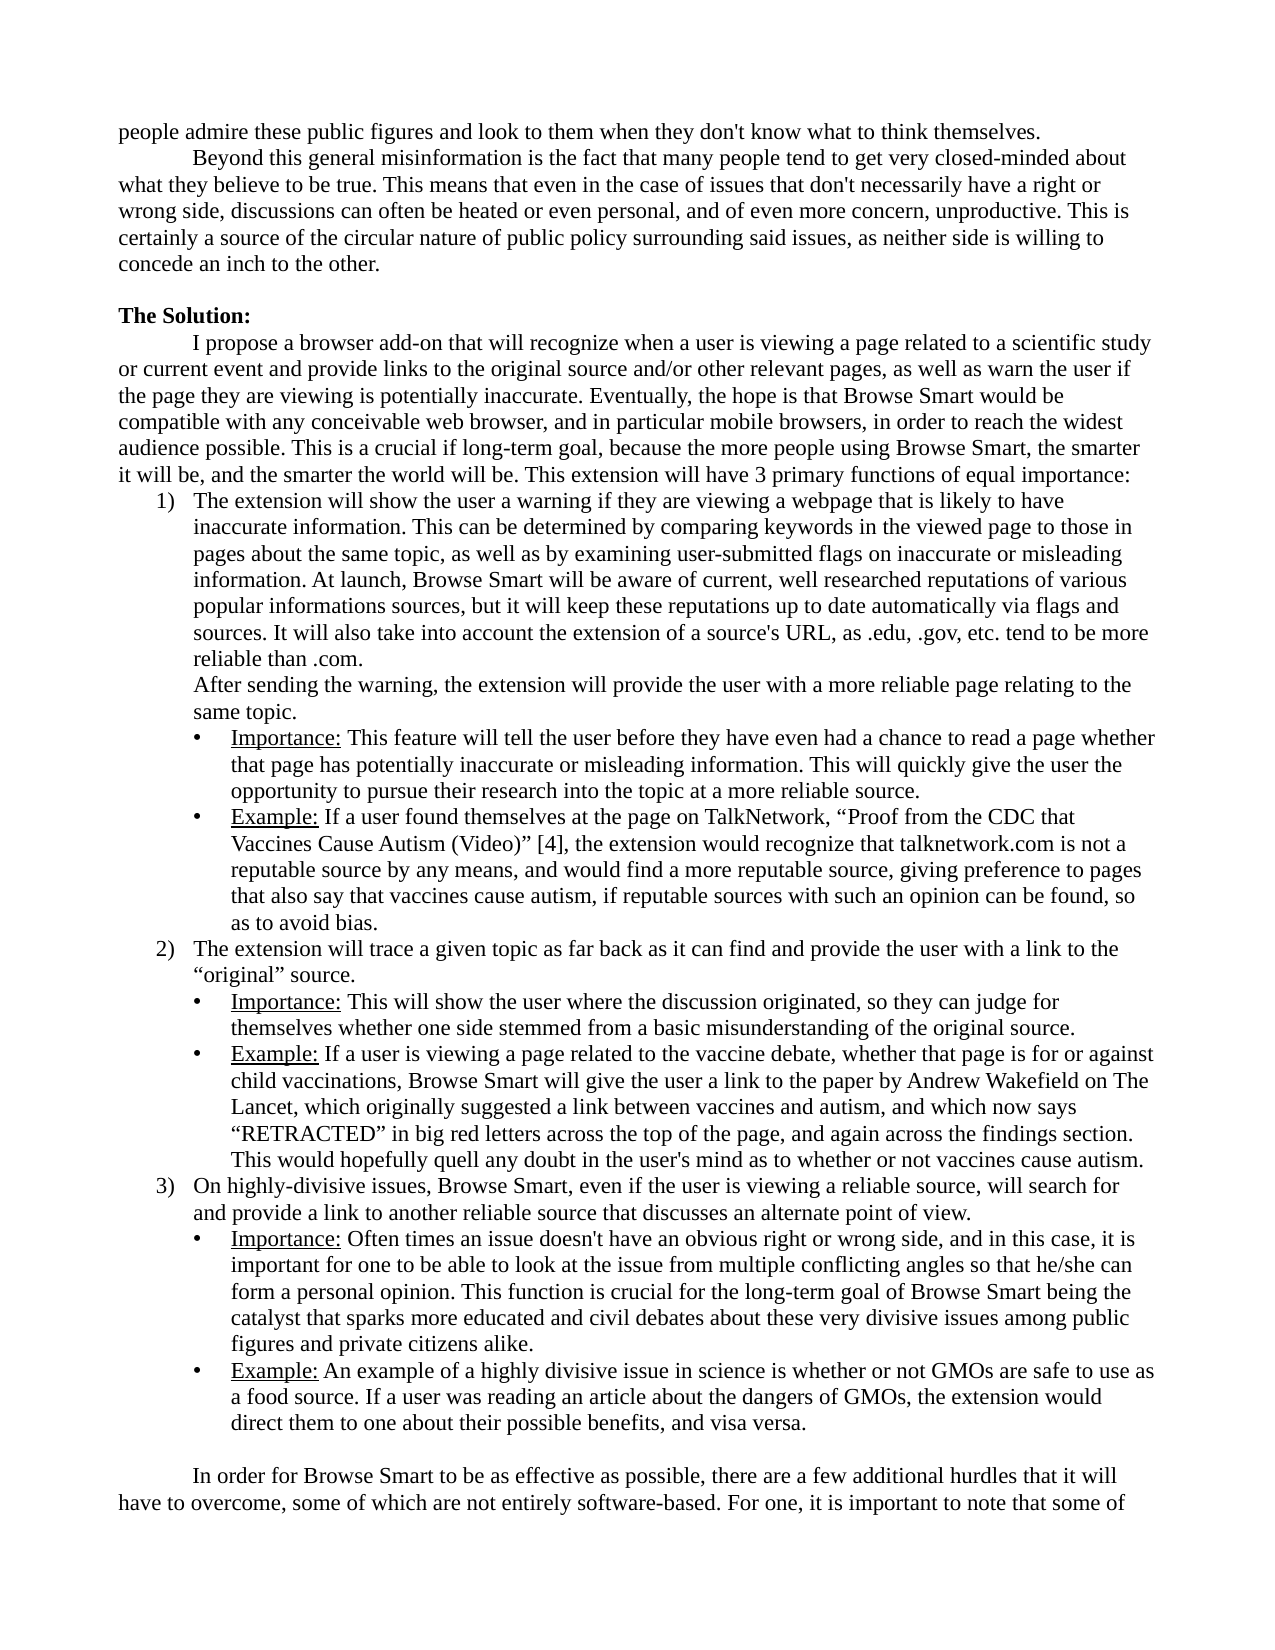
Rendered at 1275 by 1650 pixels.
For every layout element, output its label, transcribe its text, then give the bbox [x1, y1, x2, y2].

list Importance: Often times an issue doesn't have an obvious right or wrong side, and in this case, it is important for one to be able to look at the issue from multiple conflicting angles so that he/she can form a personal opinion. This function is crucial for the long-term goal of Browse Smart being the catalyst that sparks more educated and civil debates about these very divisive issues among public figures and private citizens alike. [193, 1225, 1157, 1357]
list Importance: This will show the user where the discussion originated, so they can judge for themselves whether one side stemmed from a basic misunderstanding of the original source. [193, 988, 1157, 1041]
text people admire these public figures and look to them when they don't know what to think themselves. [118, 118, 1157, 144]
list After sending the warning, the extension will provide the user with a more reliable page relating to the same topic. [156, 672, 1157, 724]
text In order for Browse Smart to be as effective as possible, there are a few additional hurdles that it will have to overcome, some of which are not entirely software-based. For one, it is important to note that some of [118, 1462, 1157, 1515]
text I propose a browser add-on that will recognize when a user is viewing a page related to a scientific study or current event and provide links to the original source and/or other relevant pages, as well as warn the user if the page they are viewing is potentially inaccurate. Eventually, the hope is that Browse Smart would be compatible with any conceivable web browser, and in particular mobile browsers, in order to reach the widest audience possible. This is a crucial if long-term goal, because the more people using Browse Smart, the smarter it will be, and the smarter the world will be. This extension will have 3 primary functions of equal importance: [118, 329, 1157, 487]
list Importance: This feature will tell the user before they have even had a chance to read a page whether that page has potentially inaccurate or misleading information. This will quickly give the user the opportunity to pursue their research into the topic at a more reliable source. [193, 724, 1157, 803]
list Example: If a user is viewing a page related to the vaccine debate, whether that page is for or against child vaccinations, Browse Smart will give the user a link to the paper by Andrew Wakefield on The Lancet, which originally suggested a link between vaccines and autism, and which now says “RETRACTED” in big red letters across the top of the page, and again across the findings section. This would hopefully quell any doubt in the user's mind as to whether or not vaccines cause autism. [193, 1041, 1157, 1172]
list The extension will show the user a warning if they are viewing a webpage that is likely to have inaccurate information. This can be determined by comparing keywords in the viewed page to those in pages about the same topic, as well as by examining user-submitted flags on inaccurate or misleading information. At launch, Browse Smart will be aware of current, well researched reputations of various popular informations sources, but it will keep these reputations up to date automatically via flags and sources. It will also take into account the extension of a source's URL, as .edu, .gov, etc. tend to be more reliable than .com. [156, 487, 1157, 672]
text The Solution: [118, 303, 1157, 329]
list The extension will trace a given topic as far back as it can find and provide the user with a link to the “original” source. [156, 935, 1157, 988]
list Example: An example of a highly divisive issue in science is whether or not GMOs are safe to use as a food source. If a user was reading an article about the dangers of GMOs, the extension would direct them to one about their possible benefits, and visa versa. [193, 1357, 1157, 1436]
text Beyond this general misinformation is the fact that many people tend to get very closed-minded about what they believe to be true. This means that even in the case of issues that don't necessarily have a right or wrong side, discussions can often be heated or even personal, and of even more concern, unproductive. This is certainly a source of the circular nature of public policy surrounding said issues, as neither side is willing to concede an inch to the other. [118, 144, 1157, 276]
list On highly-divisive issues, Browse Smart, even if the user is viewing a reliable source, will search for and provide a link to another reliable source that discusses an alternate point of view. [156, 1172, 1157, 1225]
list Example: If a user found themselves at the page on TalkNetwork, “Proof from the CDC that Vaccines Cause Autism (Video)” [4], the extension would recognize that talknetwork.com is not a reputable source by any means, and would find a more reputable source, giving preference to pages that also say that vaccines cause autism, if reputable sources with such an opinion can be found, so as to avoid bias. [193, 803, 1157, 935]
